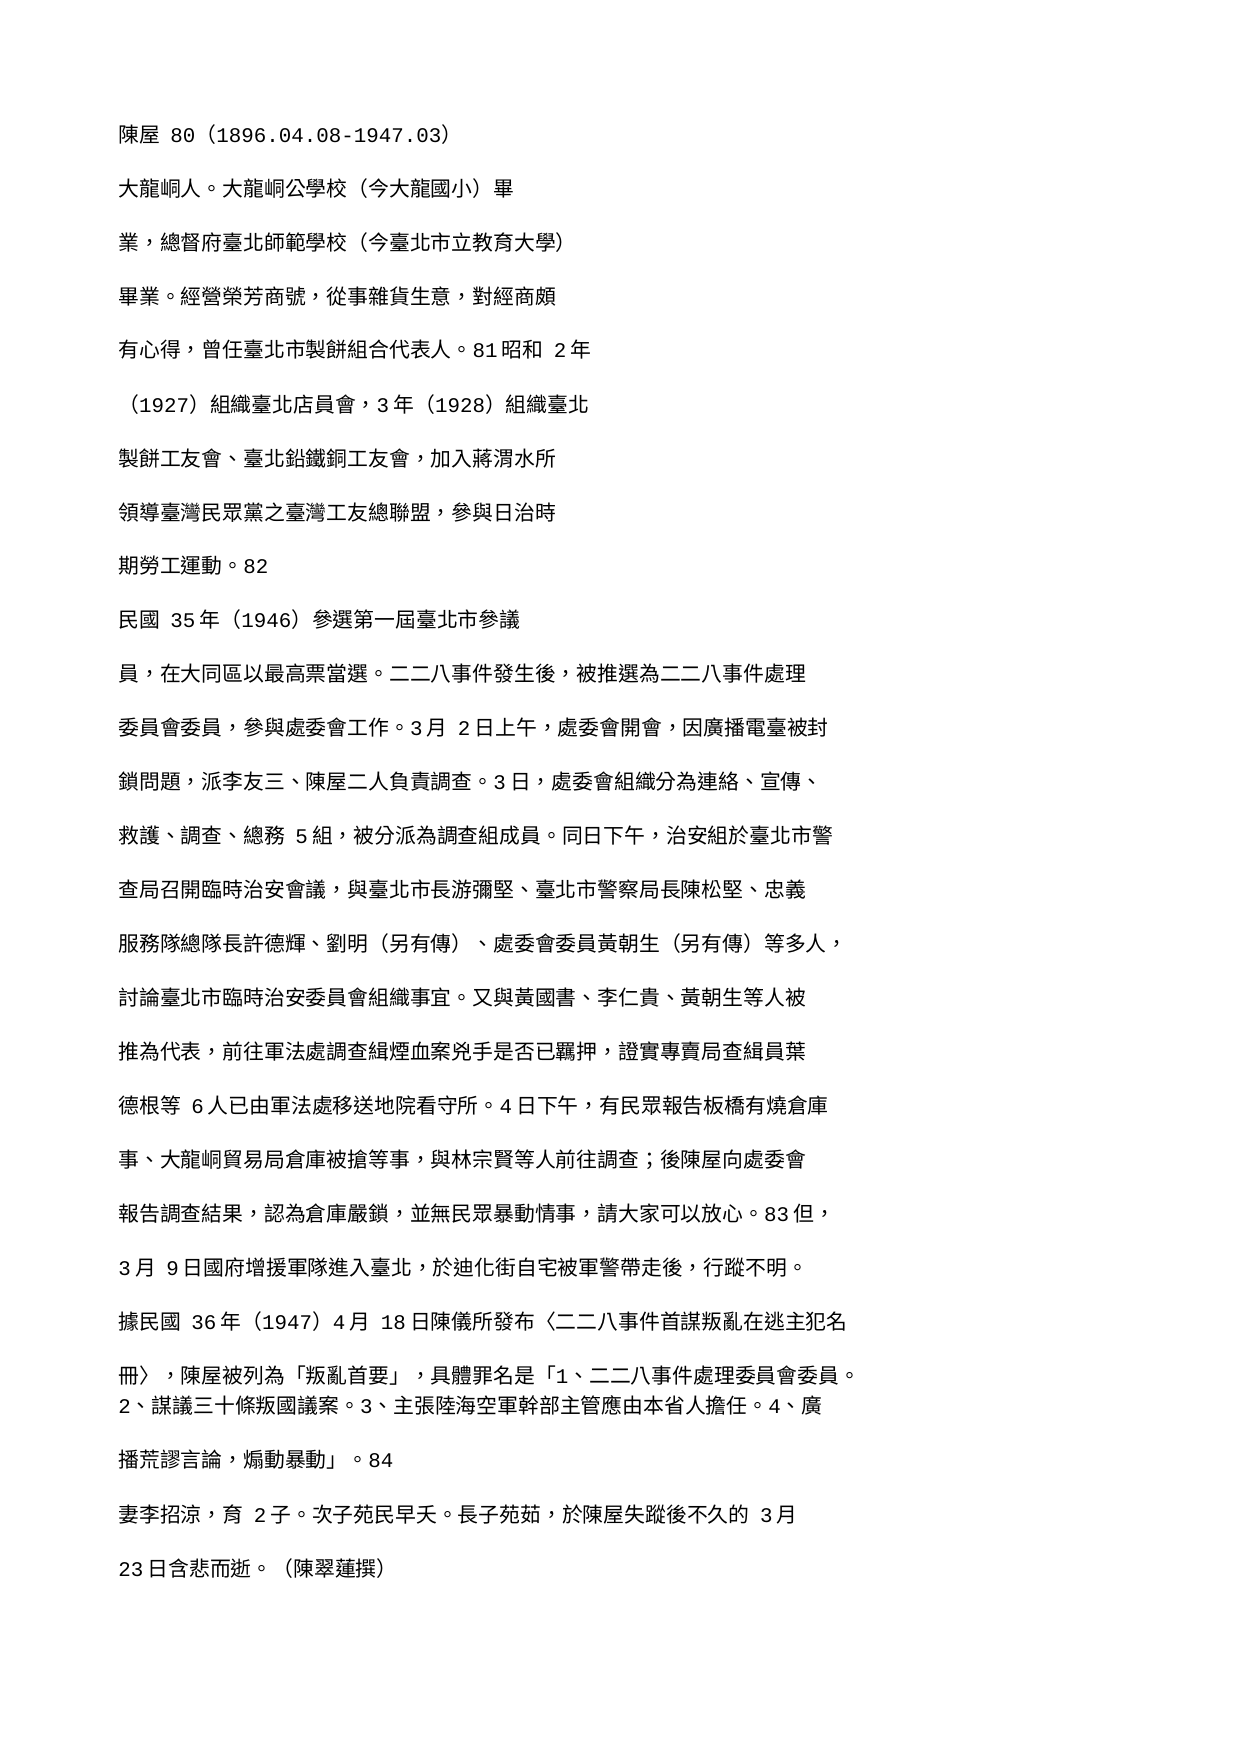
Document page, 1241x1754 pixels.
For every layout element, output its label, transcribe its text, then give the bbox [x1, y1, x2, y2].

text （1927）組織臺北店員會，3年（1928）組織臺北 [118, 388, 1122, 418]
text 查局召開臨時治安會議，與臺北市長游彌堅、臺北市警察局長陳松堅、忠義 [118, 874, 1122, 904]
text 德根等 6人已由軍法處移送地院看守所。4日下午，有民眾報告板橋有燒倉庫 [118, 1089, 1122, 1119]
text 23日含悲而逝。（陳翠蓮撰） [118, 1552, 1122, 1582]
text 事、大龍峒貿易局倉庫被搶等事，與林宗賢等人前往調查；後陳屋向處委會 [118, 1143, 1122, 1173]
text 救護、調查、總務 5組，被分派為調查組成員。同日下午，治安組於臺北市警 [118, 820, 1122, 850]
text 3月 9日國府增援軍隊進入臺北，於迪化街自宅被軍警帶走後，行蹤不明。 [118, 1251, 1122, 1282]
text 推為代表，前往軍法處調查緝煙血案兇手是否已羈押，證實專賣局查緝員葉 [118, 1035, 1122, 1066]
text 大龍峒人。大龍峒公學校（今大龍國小）畢 [118, 172, 1122, 202]
text 據民國 36年（1947）4月 18日陳儀所發布〈二二八事件首謀叛亂在逃主犯名 [118, 1305, 1122, 1336]
text 討論臺北市臨時治安委員會組織事宜。又與黃國書、李仁貴、黃朝生等人被 [118, 981, 1122, 1012]
text 2、謀議三十條叛國議案。3、主張陸海空軍幹部主管應由本省人擔任。4、廣 [118, 1390, 1122, 1420]
text 期勞工運動。82 [118, 549, 1122, 580]
text 報告調查結果，認為倉庫嚴鎖，並無民眾暴動情事，請大家可以放心。83但， [118, 1197, 1122, 1227]
text 畢業。經營榮芳商號，從事雜貨生意，對經商頗 [118, 280, 1122, 310]
text 冊〉，陳屋被列為「叛亂首要」，具體罪名是「1、二二八事件處理委員會委員。 [118, 1359, 1122, 1390]
text 播荒謬言論，煽動暴動」。84 [118, 1444, 1122, 1474]
text 鎖問題，派李友三、陳屋二人負責調查。3日，處委會組織分為連絡、宣傳、 [118, 766, 1122, 796]
text 員，在大同區以最高票當選。二二八事件發生後，被推選為二二八事件處理 [118, 658, 1122, 688]
text 領導臺灣民眾黨之臺灣工友總聯盟，參與日治時 [118, 496, 1122, 526]
text 業，總督府臺北師範學校（今臺北市立教育大學） [118, 226, 1122, 256]
text 妻李招涼，育 2子。次子苑民早夭。長子苑茹，於陳屋失蹤後不久的 3月 [118, 1498, 1122, 1528]
text 製餅工友會、臺北鉛鐵銅工友會，加入蔣渭水所 [118, 442, 1122, 472]
text 服務隊總隊長許德輝、劉明（另有傳）、處委會委員黃朝生（另有傳）等多人， [118, 928, 1122, 958]
text 有心得，曾任臺北市製餅組合代表人。81昭和 2年 [118, 334, 1122, 364]
text 陳屋 80（1896.04.08-1947.03） [118, 118, 1122, 148]
text 委員會委員，參與處委會工作。3月 2日上午，處委會開會，因廣播電臺被封 [118, 712, 1122, 742]
text 民國 35年（1946）參選第一屆臺北市參議 [118, 604, 1122, 634]
